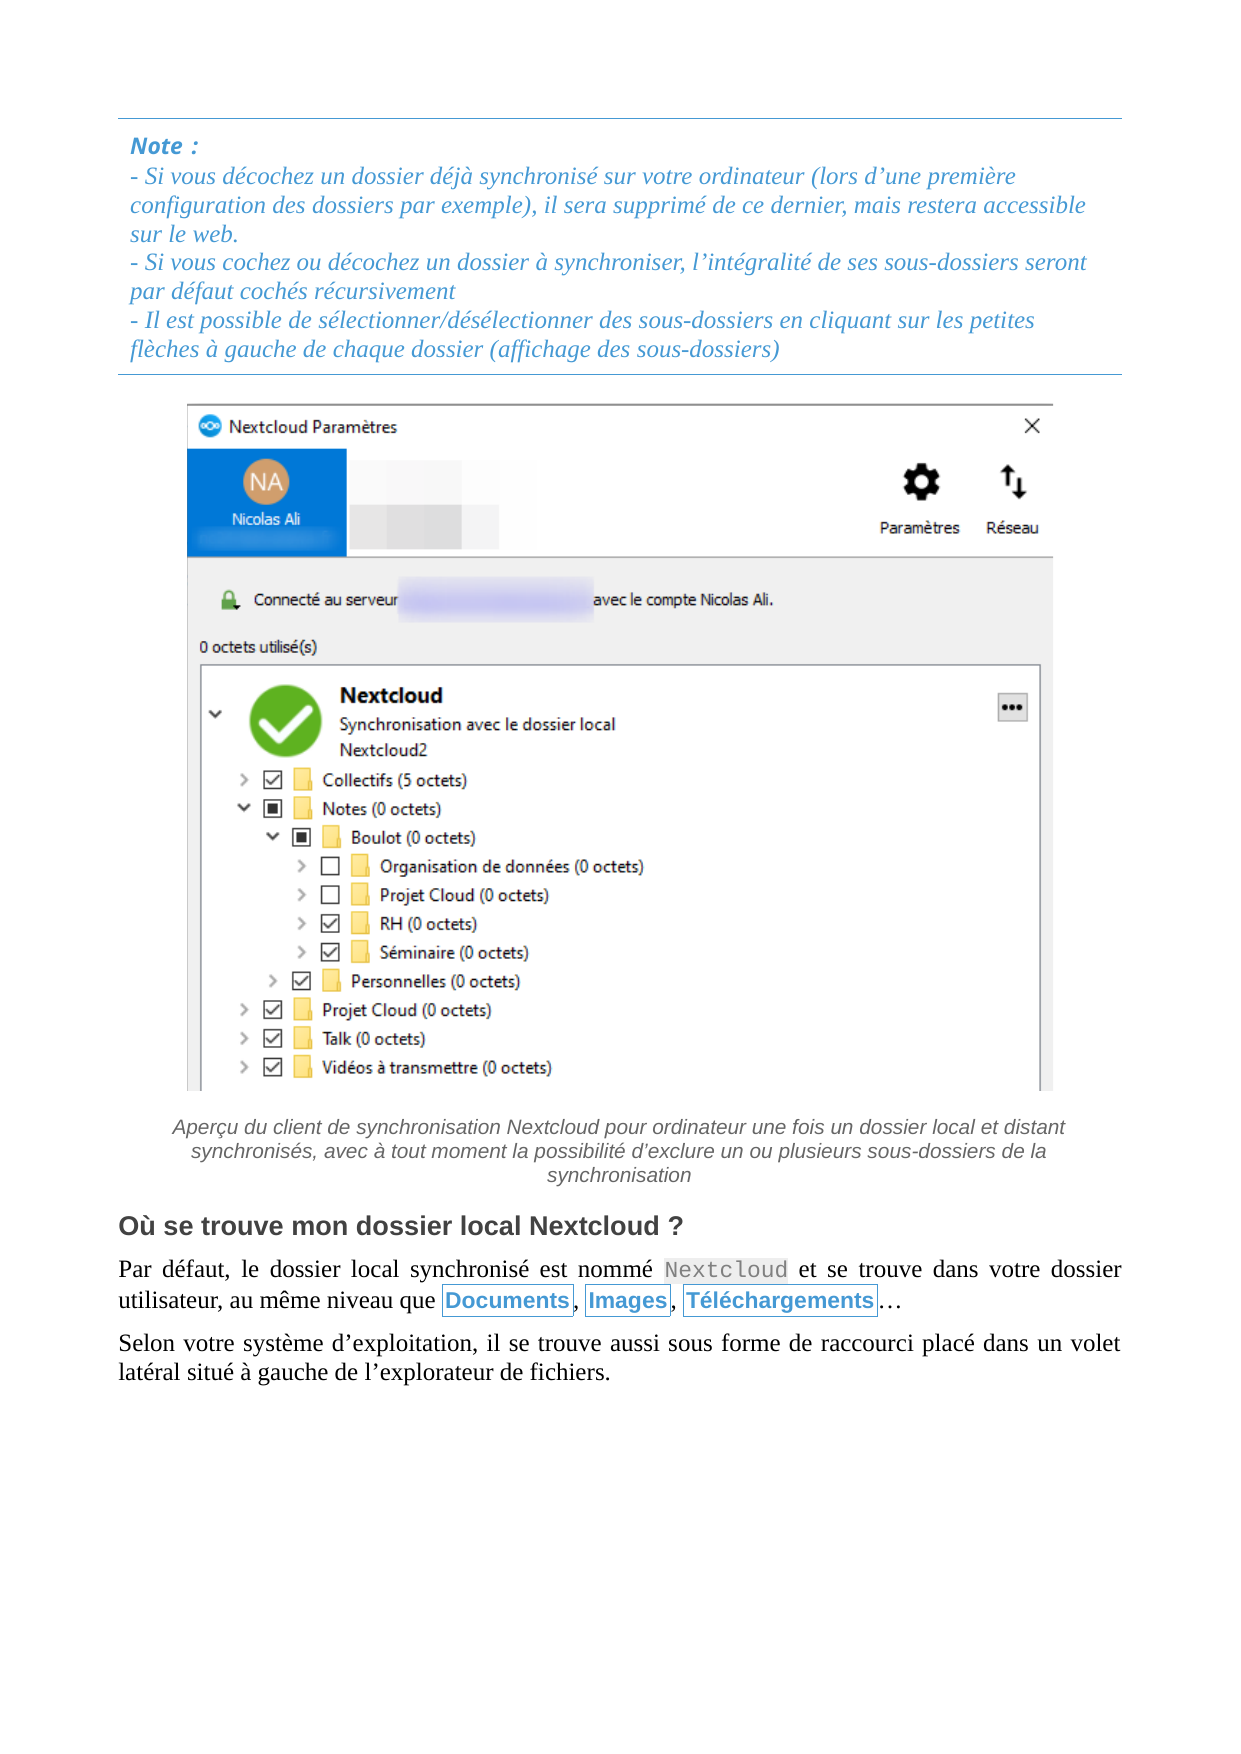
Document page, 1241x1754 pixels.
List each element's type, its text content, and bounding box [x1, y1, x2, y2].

text Par défaut, le dossier local synchronisé est nommé Nextcloud et se trouve dans votre dossier utilisateur, au même niveau que Documents, Images, Téléchargements… [118, 1254, 1122, 1316]
subtitle Où se trouve mon dossier local Nextcloud ? [118, 1210, 1122, 1241]
picture [187, 403, 1054, 1091]
text Note : - Si vous décochez un dossier déjà synchronisé sur votre ordinateur (lors d’une première configuration des dossiers par exemple), il sera supprimé de ce dernier, mais restera accessible sur le web. - Si vous cochez ou décochez un dossier à synchroniser, l’intégralité de ses sous-dossiers seront par défaut cochés récursivement - Il est possible de sélectionner/désélectionner des sous-dossiers en cliquant sur les petites flèches à gauche de chaque dossier (affichage des sous-dossiers) [118, 119, 1122, 374]
text Aperçu du client de synchronisation Nextcloud pour ordinateur une fois un dossier local et distant synchronisés, avec à tout moment la possibilité d’exclure un ou plusieurs sous-dossiers de la synchronisation [118, 1114, 1122, 1186]
text Selon votre système d’exploitation, il se trouve aussi sous forme de raccourci placé dans un volet latéral situé à gauche de l’explorateur de fichiers. [118, 1328, 1122, 1386]
